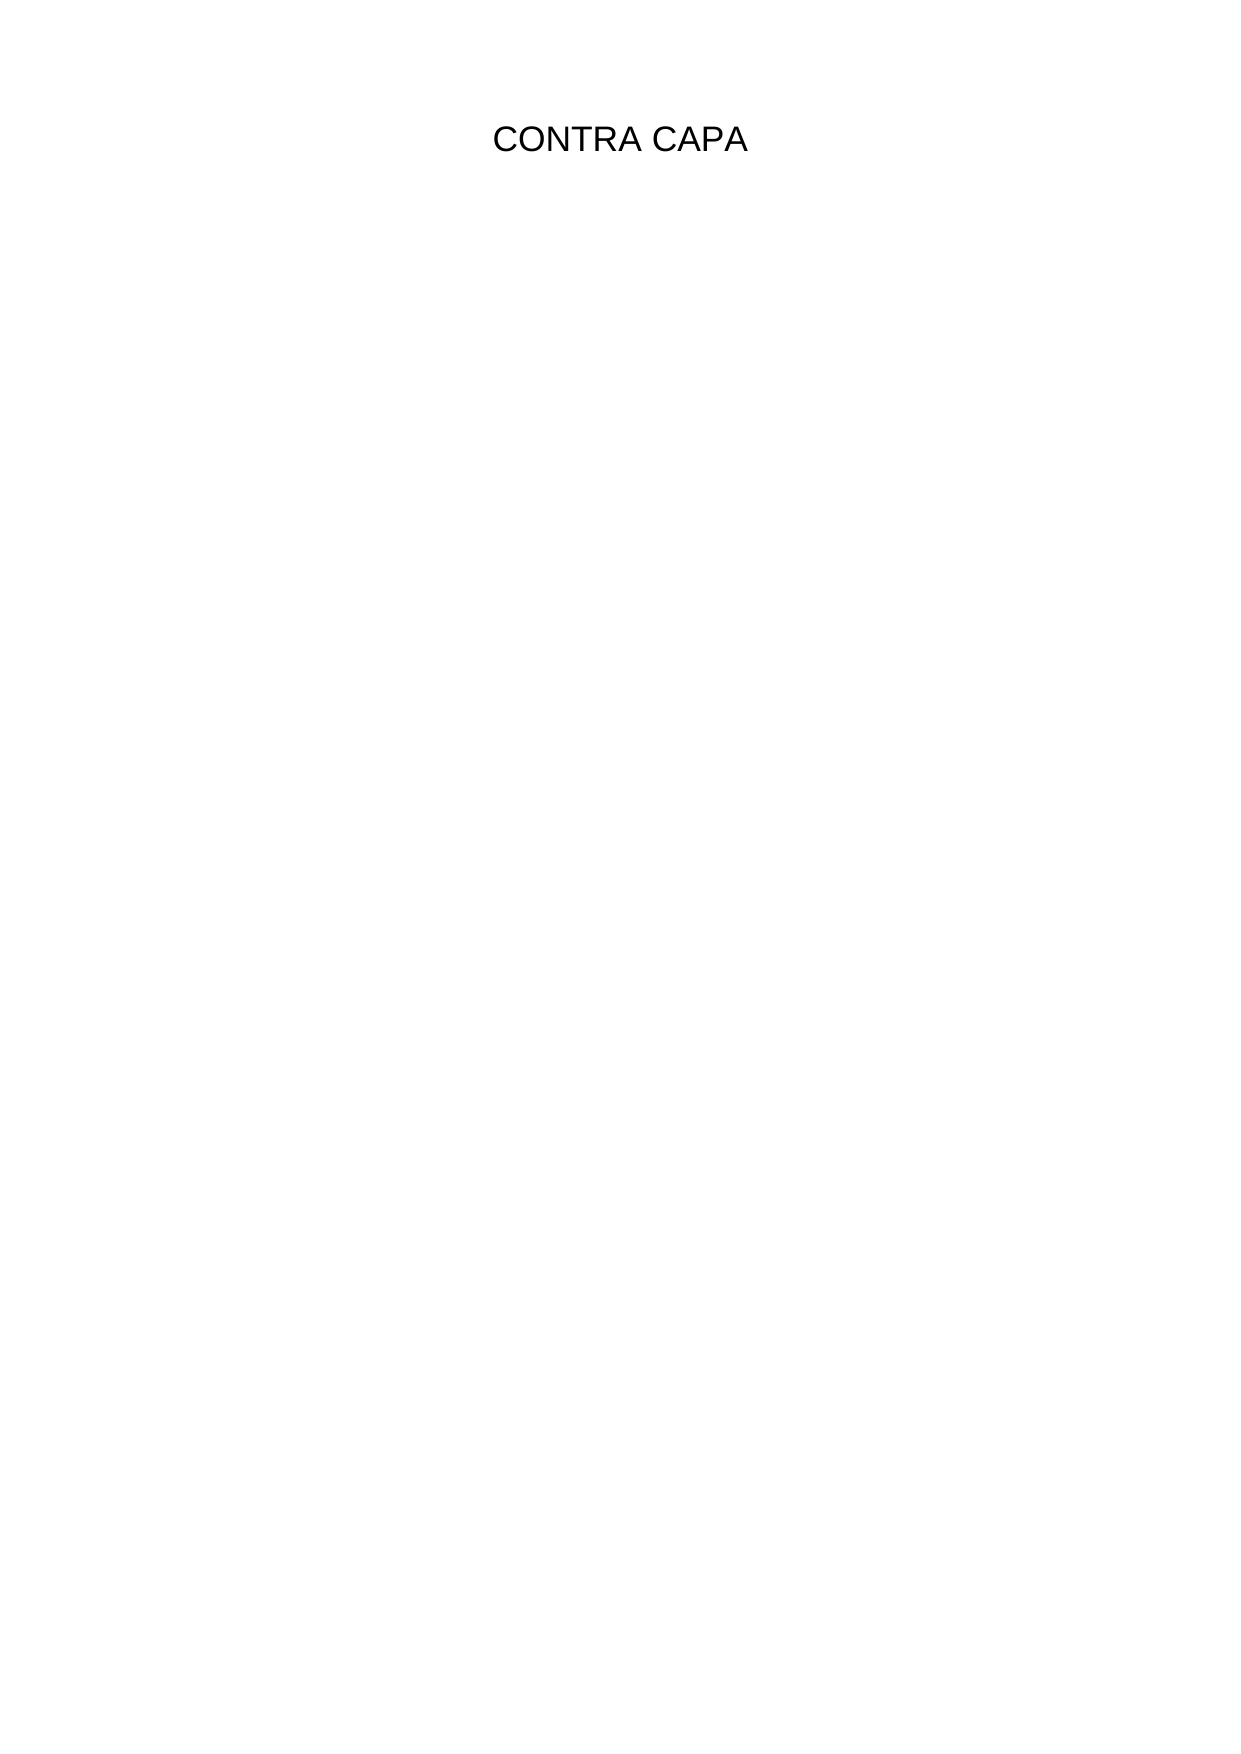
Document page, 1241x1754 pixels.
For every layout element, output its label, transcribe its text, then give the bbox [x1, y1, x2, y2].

text CONTRA CAPA [118, 118, 1122, 159]
